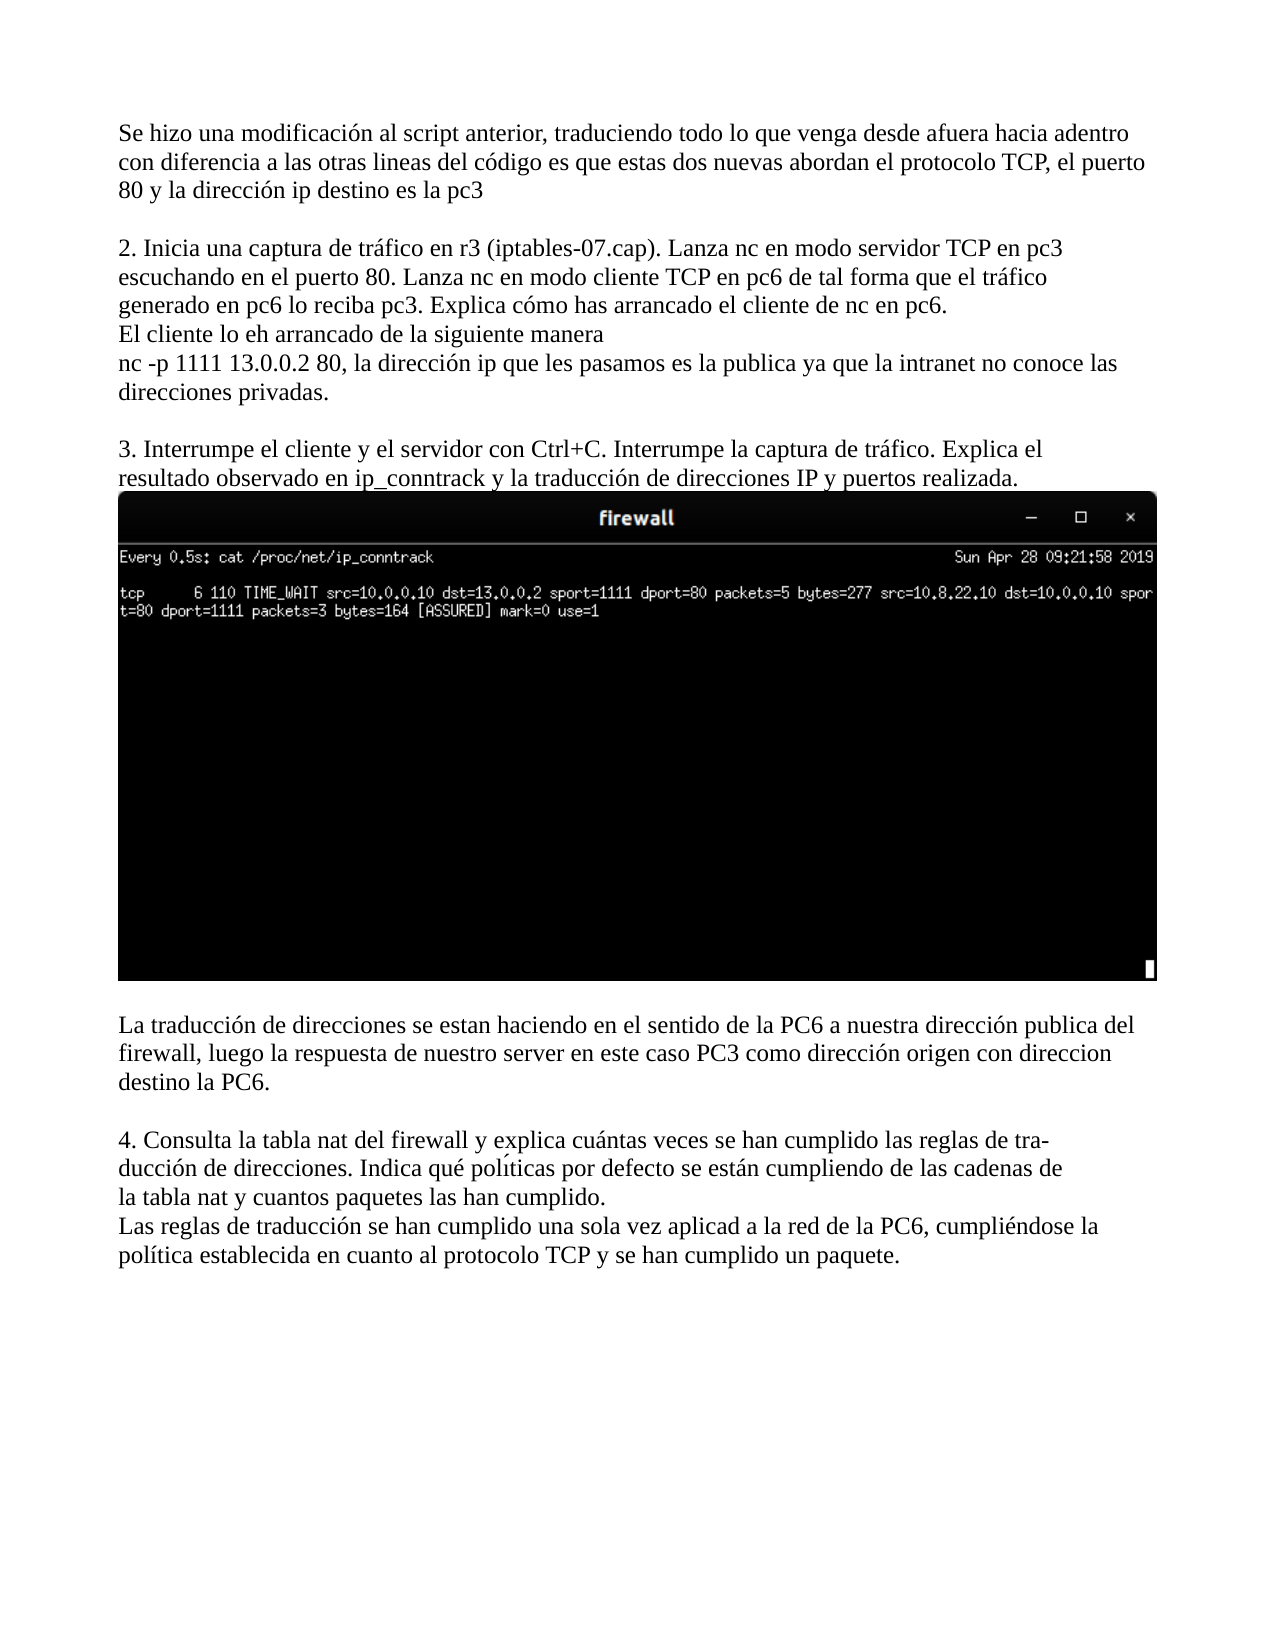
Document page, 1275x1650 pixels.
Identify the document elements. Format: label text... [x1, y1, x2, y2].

text Las reglas de traducción se han cumplido una sola vez aplicad a la red de la PC6, cumpliéndose la política establecida en cuanto al protocolo TCP y se han cumplido un paquete. [118, 1211, 1157, 1268]
text 4. Consulta la tabla nat del firewall y explica cuántas veces se han cumplido las reglas de tra- [118, 1125, 1157, 1153]
text La traducción de direcciones se estan haciendo en el sentido de la PC6 a nuestra dirección publica del firewall, luego la respuesta de nuestro server en este caso PC3 como dirección origen con direccion destino la PC6. [118, 1010, 1157, 1096]
text ducción de direcciones. Indica qué polı́ticas por defecto se están cumpliendo de las cadenas de [118, 1153, 1157, 1182]
picture [118, 491, 1157, 981]
text 2. Inicia una captura de tráfico en r3 (iptables-07.cap). Lanza nc en modo servidor TCP en pc3 [118, 233, 1157, 262]
text 3. Interrumpe el cliente y el servidor con Ctrl+C. Interrumpe la captura de tráfico. Explica el [118, 434, 1157, 463]
text Se hizo una modificación al script anterior, traduciendo todo lo que venga desde afuera hacia adentro con diferencia a las otras lineas del código es que estas dos nuevas abordan el protocolo TCP, el puerto 80 y la dirección ip destino es la pc3 [118, 118, 1157, 204]
text El cliente lo eh arrancado de la siguiente manera [118, 319, 1157, 348]
text la tabla nat y cuantos paquetes las han cumplido. [118, 1182, 1157, 1211]
text nc -p 1111 13.0.0.2 80, la dirección ip que les pasamos es la publica ya que la intranet no conoce las direcciones privadas. [118, 348, 1157, 406]
text escuchando en el puerto 80. Lanza nc en modo cliente TCP en pc6 de tal forma que el tráfico [118, 262, 1157, 291]
text resultado observado en ip_conntrack y la traducción de direcciones IP y puertos realizada. [118, 463, 1157, 491]
text generado en pc6 lo reciba pc3. Explica cómo has arrancado el cliente de nc en pc6. [118, 291, 1157, 319]
